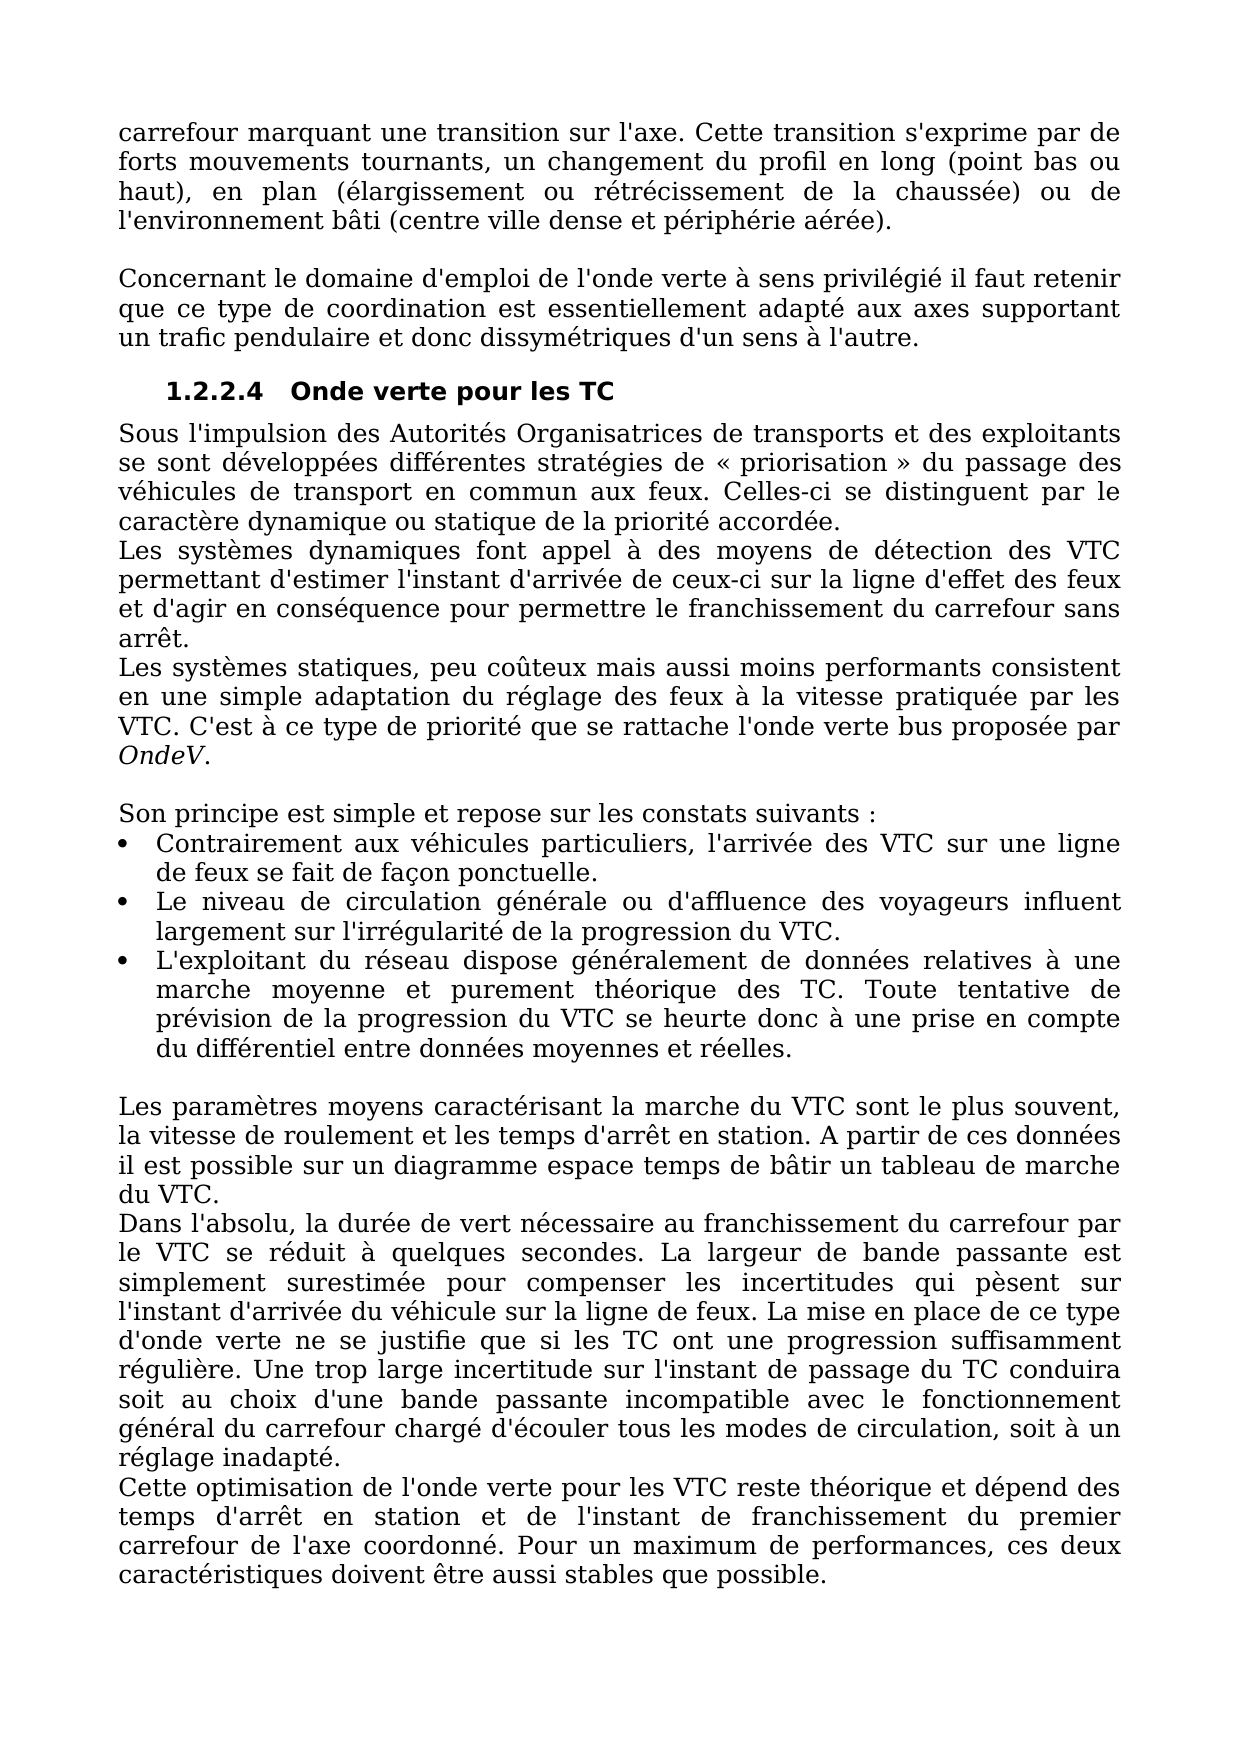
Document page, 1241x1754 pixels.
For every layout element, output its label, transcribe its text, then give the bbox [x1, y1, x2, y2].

text Les systèmes dynamiques font appel à des moyens de détection des VTC permettant d'estimer l'instant d'arrivée de ceux-ci sur la ligne d'effet des feux et d'agir en conséquence pour permettre le franchissement du carrefour sans arrêt. [118, 536, 1122, 653]
text Son principe est simple et repose sur les constats suivants : [118, 799, 1122, 829]
text carrefour marquant une transition sur l'axe. Cette transition s'exprime par de forts mouvements tournants, un changement du profil en long (point bas ou haut), en plan (élargissement ou rétrécissement de la chaussée) ou de l'environnement bâti (centre ville dense et périphérie aérée). [118, 118, 1122, 235]
subtitle Onde verte pour les TC [165, 377, 1122, 407]
text Cette optimisation de l'onde verte pour les VTC reste théorique et dépend des temps d'arrêt en station et de l'instant de franchissement du premier carrefour de l'axe coordonné. Pour un maximum de performances, ces deux caractéristiques doivent être aussi stables que possible. [118, 1473, 1122, 1590]
list Contrairement aux véhicules particuliers, l'arrivée des VTC sur une ligne de feux se fait de façon ponctuelle. [118, 829, 1122, 887]
text Les systèmes statiques, peu coûteux mais aussi moins performants consistent en une simple adaptation du réglage des feux à la vitesse pratiquée par les VTC. C'est à ce type de priorité que se rattache l'onde verte bus proposée par OndeV. [118, 653, 1122, 770]
text Les paramètres moyens caractérisant la marche du VTC sont le plus souvent, la vitesse de roulement et les temps d'arrêt en station. A partir de ces données il est possible sur un diagramme espace temps de bâtir un tableau de marche du VTC. [118, 1092, 1122, 1209]
list L'exploitant du réseau dispose généralement de données relatives à une marche moyenne et purement théorique des TC. Toute tentative de prévision de la progression du VTC se heurte donc à une prise en compte du différentiel entre données moyennes et réelles. [118, 946, 1122, 1063]
text Dans l'absolu, la durée de vert nécessaire au franchissement du carrefour par le VTC se réduit à quelques secondes. La largeur de bande passante est simplement surestimée pour compenser les incertitudes qui pèsent sur l'instant d'arrivée du véhicule sur la ligne de feux. La mise en place de ce type d'onde verte ne se justifie que si les TC ont une progression suffisamment régulière. Une trop large incertitude sur l'instant de passage du TC conduira soit au choix d'une bande passante incompatible avec le fonctionnement général du carrefour chargé d'écouler tous les modes de circulation, soit à un réglage inadapté. [118, 1209, 1122, 1473]
text Sous l'impulsion des Autorités Organisatrices de transports et des exploitants se sont développées différentes stratégies de « priorisation » du passage des véhicules de transport en commun aux feux. Celles-ci se distinguent par le caractère dynamique ou statique de la priorité accordée. [118, 419, 1122, 536]
list Le niveau de circulation générale ou d'affluence des voyageurs influent largement sur l'irrégularité de la progression du VTC. [118, 887, 1122, 946]
text Concernant le domaine d'emploi de l'onde verte à sens privilégié il faut retenir que ce type de coordination est essentiellement adapté aux axes supportant un trafic pendulaire et donc dissymétriques d'un sens à l'autre. [118, 264, 1122, 352]
